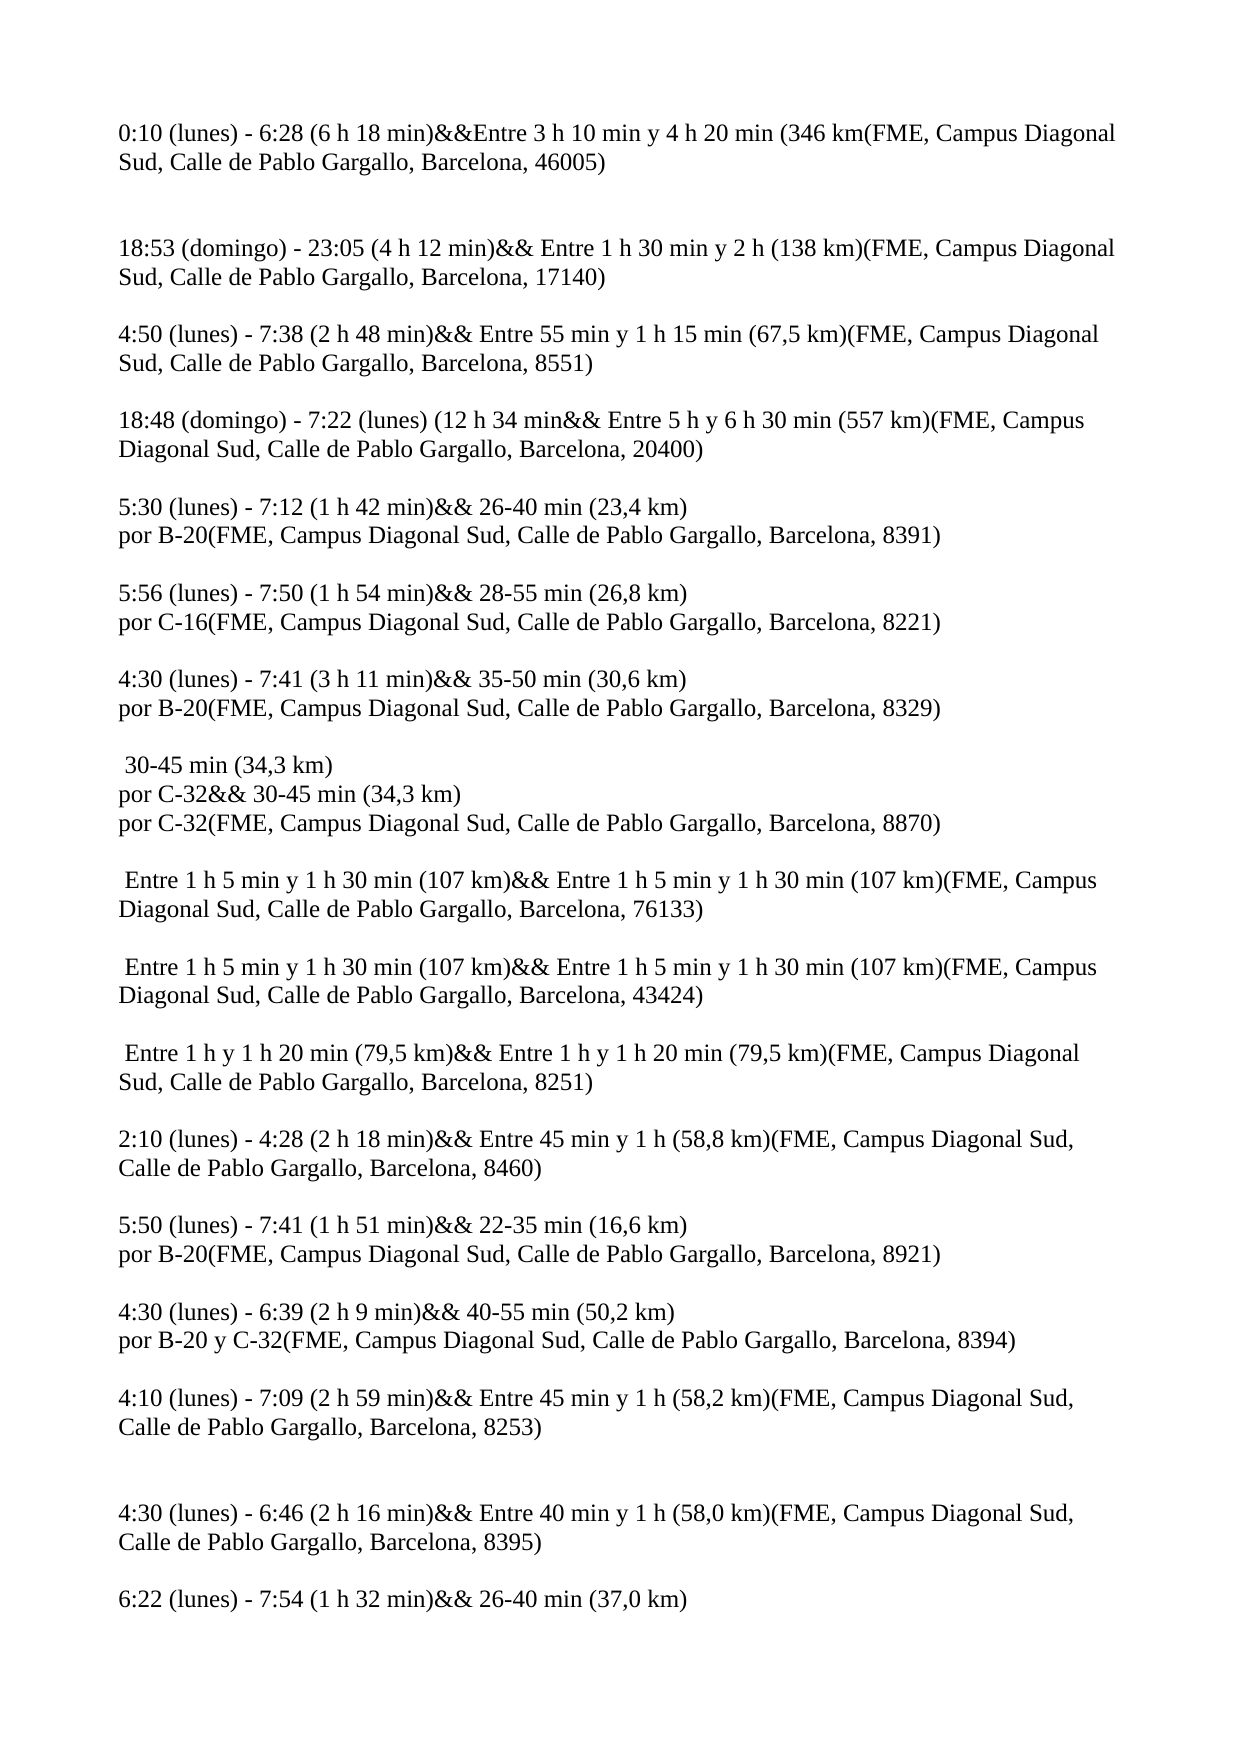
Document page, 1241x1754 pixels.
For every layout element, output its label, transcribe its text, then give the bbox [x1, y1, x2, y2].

text 5:56 (lunes) - 7:50 (1 h 54 min)&& 28-55 min (26,8 km) [118, 578, 1122, 607]
text por B-20 y C-32(FME, Campus Diagonal Sud, Calle de Pablo Gargallo, Barcelona, 8394) [118, 1326, 1122, 1354]
text por C-32(FME, Campus Diagonal Sud, Calle de Pablo Gargallo, Barcelona, 8870) [118, 808, 1122, 837]
text 0:10 (lunes) - 6:28 (6 h 18 min)&&Entre 3 h 10 min y 4 h 20 min (346 km(FME, Campus Diagonal Sud, Calle de Pablo Gargallo, Barcelona, 46005) [118, 118, 1122, 176]
text por B-20(FME, Campus Diagonal Sud, Calle de Pablo Gargallo, Barcelona, 8921) [118, 1239, 1122, 1268]
text 4:30 (lunes) - 6:46 (2 h 16 min)&& Entre 40 min y 1 h (58,0 km)(FME, Campus Diagonal Sud, Calle de Pablo Gargallo, Barcelona, 8395) [118, 1498, 1122, 1556]
text por C-16(FME, Campus Diagonal Sud, Calle de Pablo Gargallo, Barcelona, 8221) [118, 607, 1122, 636]
text 4:30 (lunes) - 6:39 (2 h 9 min)&& 40-55 min (50,2 km) [118, 1297, 1122, 1326]
text 4:30 (lunes) - 7:41 (3 h 11 min)&& 35-50 min (30,6 km) [118, 664, 1122, 693]
text 5:30 (lunes) - 7:12 (1 h 42 min)&& 26-40 min (23,4 km) [118, 492, 1122, 521]
text 4:10 (lunes) - 7:09 (2 h 59 min)&& Entre 45 min y 1 h (58,2 km)(FME, Campus Diagonal Sud, Calle de Pablo Gargallo, Barcelona, 8253) [118, 1383, 1122, 1441]
text 30-45 min (34,3 km) [118, 751, 1122, 779]
text 18:53 (domingo) - 23:05 (4 h 12 min)&& Entre 1 h 30 min y 2 h (138 km)(FME, Campus Diagonal Sud, Calle de Pablo Gargallo, Barcelona, 17140) [118, 233, 1122, 291]
text Entre 1 h 5 min y 1 h 30 min (107 km)&& Entre 1 h 5 min y 1 h 30 min (107 km)(FME, Campus Diagonal Sud, Calle de Pablo Gargallo, Barcelona, 43424) [118, 952, 1122, 1009]
text 5:50 (lunes) - 7:41 (1 h 51 min)&& 22-35 min (16,6 km) [118, 1211, 1122, 1239]
text Entre 1 h y 1 h 20 min (79,5 km)&& Entre 1 h y 1 h 20 min (79,5 km)(FME, Campus Diagonal Sud, Calle de Pablo Gargallo, Barcelona, 8251) [118, 1038, 1122, 1096]
text Entre 1 h 5 min y 1 h 30 min (107 km)&& Entre 1 h 5 min y 1 h 30 min (107 km)(FME, Campus Diagonal Sud, Calle de Pablo Gargallo, Barcelona, 76133) [118, 866, 1122, 923]
text por B-20(FME, Campus Diagonal Sud, Calle de Pablo Gargallo, Barcelona, 8391) [118, 521, 1122, 549]
text 18:48 (domingo) - 7:22 (lunes) (12 h 34 min&& Entre 5 h y 6 h 30 min (557 km)(FME, Campus Diagonal Sud, Calle de Pablo Gargallo, Barcelona, 20400) [118, 406, 1122, 463]
text por B-20(FME, Campus Diagonal Sud, Calle de Pablo Gargallo, Barcelona, 8329) [118, 693, 1122, 722]
text por C-32&& 30-45 min (34,3 km) [118, 779, 1122, 808]
text 6:22 (lunes) - 7:54 (1 h 32 min)&& 26-40 min (37,0 km) [118, 1584, 1122, 1613]
text 4:50 (lunes) - 7:38 (2 h 48 min)&& Entre 55 min y 1 h 15 min (67,5 km)(FME, Campus Diagonal Sud, Calle de Pablo Gargallo, Barcelona, 8551) [118, 319, 1122, 377]
text 2:10 (lunes) - 4:28 (2 h 18 min)&& Entre 45 min y 1 h (58,8 km)(FME, Campus Diagonal Sud, Calle de Pablo Gargallo, Barcelona, 8460) [118, 1124, 1122, 1182]
